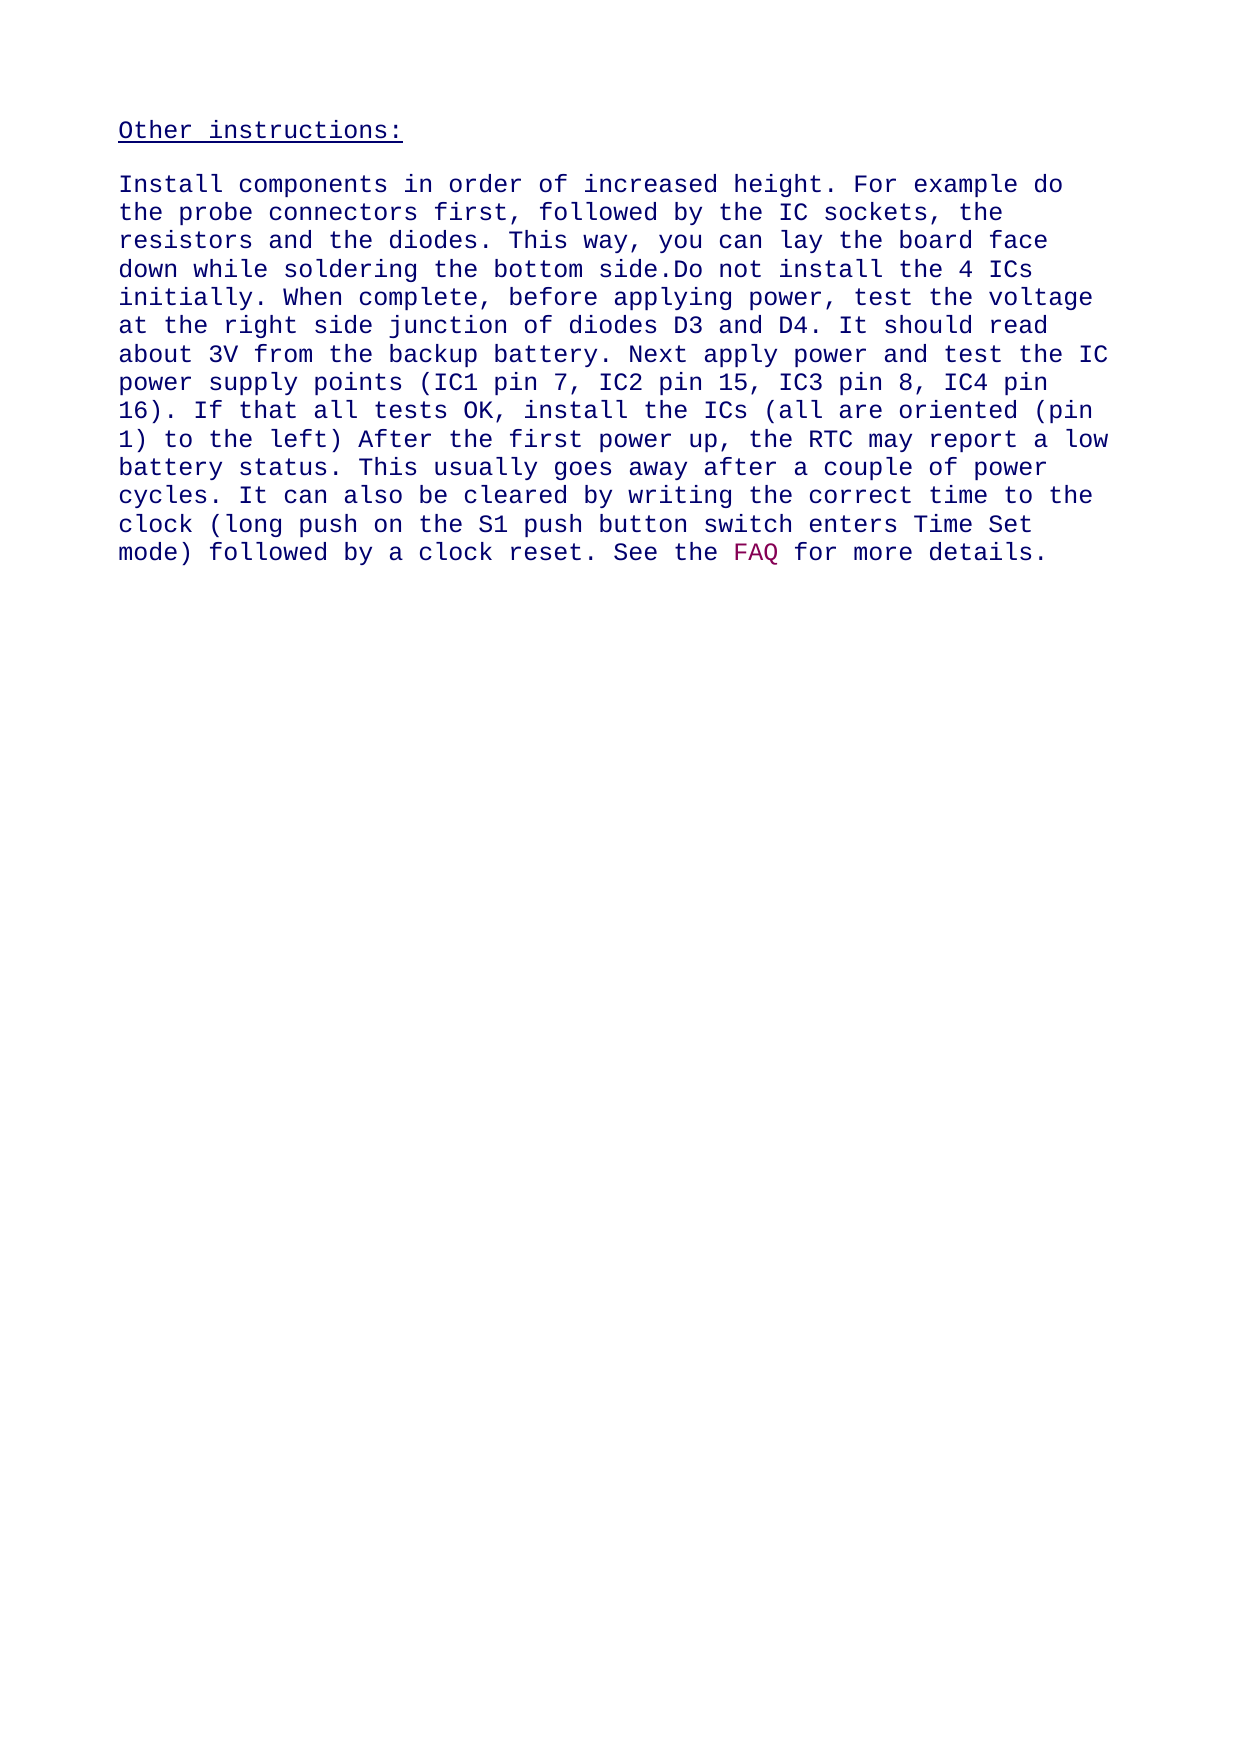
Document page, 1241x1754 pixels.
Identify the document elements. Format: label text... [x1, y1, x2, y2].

text Install components in order of increased height. For example do the probe connectors first, followed by the IC sockets, the resistors and the diodes. This way, you can lay the board face down while soldering the bottom side. Do not install the 4 ICs initially. When complete, before applying power, test the voltage at the right side junction of diodes D3 and D4. It should read about 3V from the backup battery. Next apply power and test the IC power supply points (IC1 pin 7, IC2 pin 15, IC3 pin 8, IC4 pin 16). If that all tests OK, install the ICs (all are oriented (pin 1) to the left) After the first power up, the RTC may report a low battery status. This usually goes away after a couple of power cycles. It can also be cleared by writing the correct time to the clock (long push on the S1 push button switch enters Time Set mode) followed by a clock reset. See the FAQ for more details. [118, 171, 1122, 568]
text Other instructions: [118, 118, 1122, 146]
